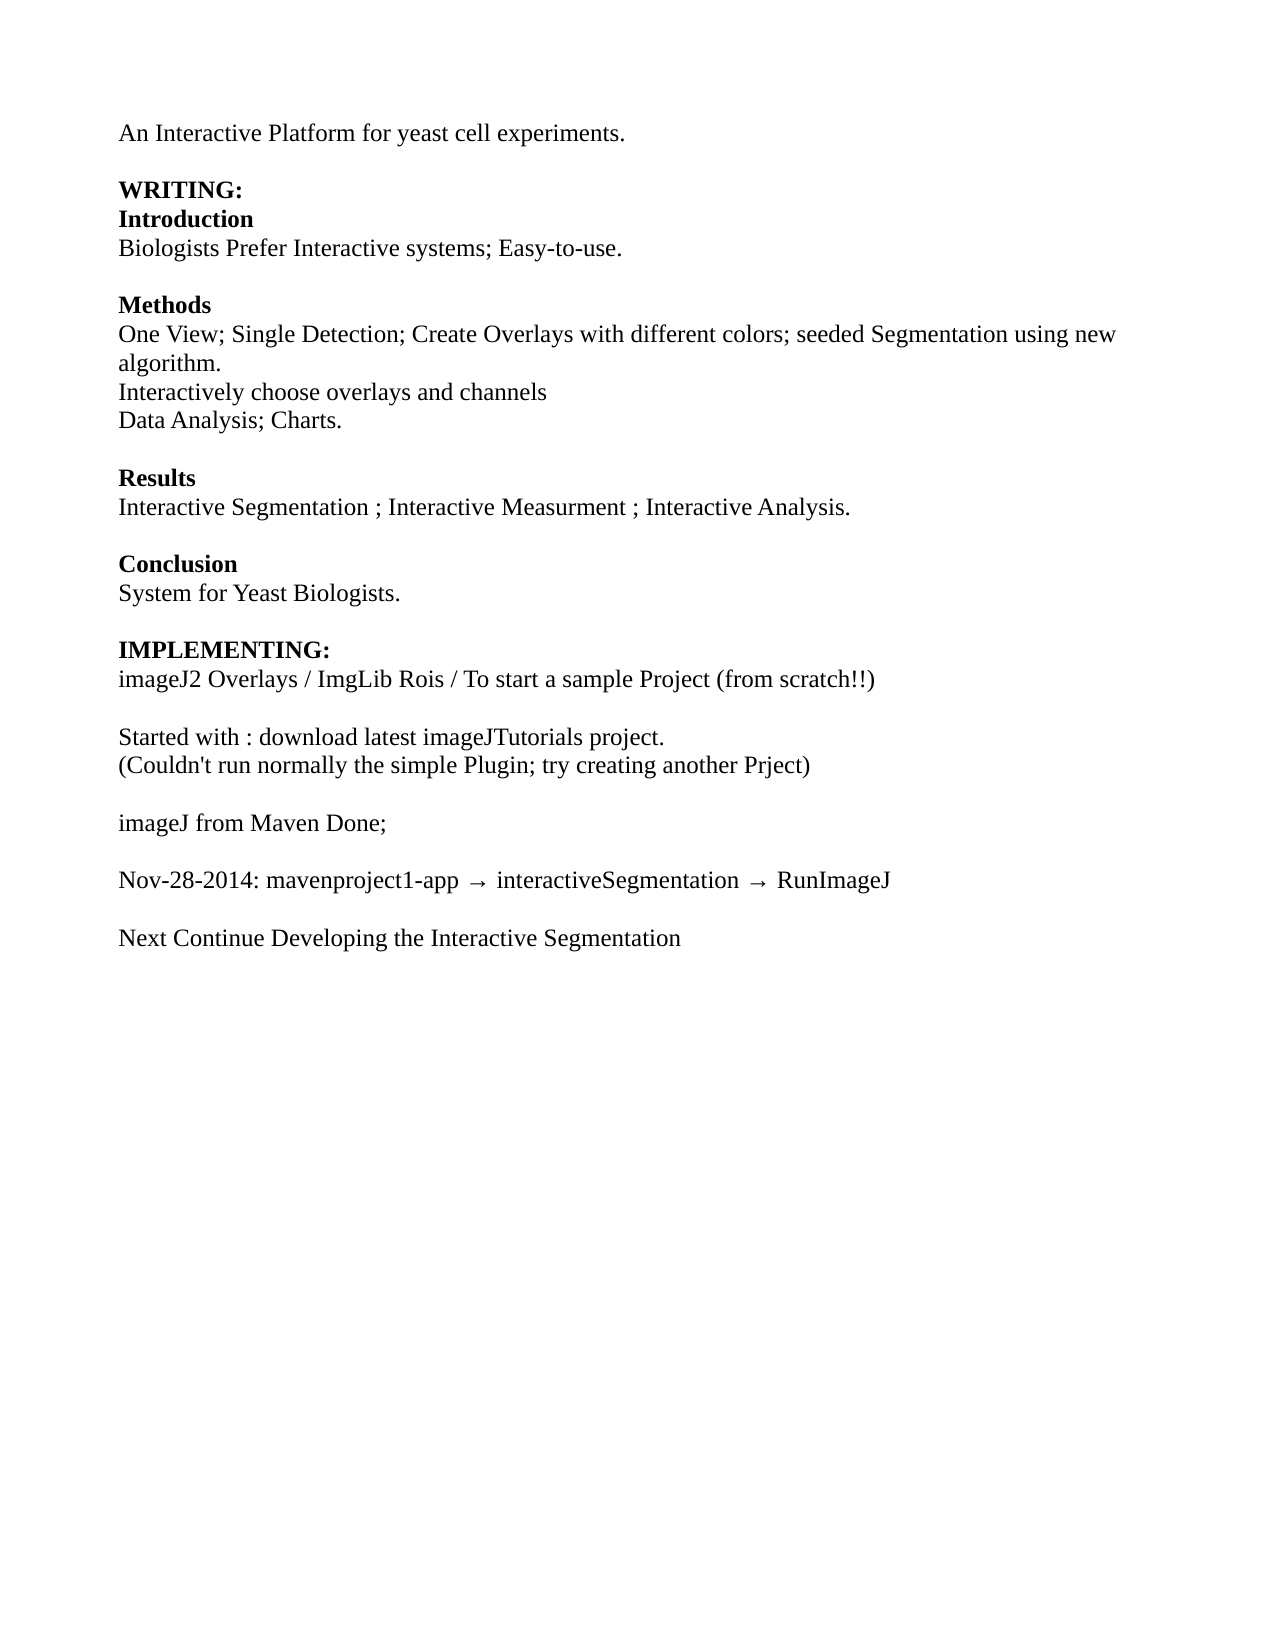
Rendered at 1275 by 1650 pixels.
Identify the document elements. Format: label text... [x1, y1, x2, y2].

text Nov-28-2014: mavenproject1-app → interactiveSegmentation → RunImageJ [118, 866, 1157, 894]
text Introduction [118, 204, 1157, 233]
text Data Analysis; Charts. [118, 406, 1157, 434]
text Methods [118, 291, 1157, 319]
text Next Continue Developing the Interactive Segmentation [118, 923, 1157, 952]
text Biologists Prefer Interactive systems; Easy-to-use. [118, 233, 1157, 262]
text imageJ2 Overlays / ImgLib Rois / To start a sample Project (from scratch!!) [118, 664, 1157, 693]
text IMPLEMENTING: [118, 636, 1157, 664]
text Started with : download latest imageJTutorials project. [118, 722, 1157, 751]
text imageJ from Maven Done; [118, 808, 1157, 837]
text An Interactive Platform for yeast cell experiments. [118, 118, 1157, 147]
text System for Yeast Biologists. [118, 578, 1157, 607]
text Interactively choose overlays and channels [118, 377, 1157, 406]
text WRITING: [118, 176, 1157, 204]
text Conclusion [118, 549, 1157, 578]
text (Couldn't run normally the simple Plugin; try creating another Prject) [118, 751, 1157, 779]
text Results [118, 463, 1157, 492]
text Interactive Segmentation ; Interactive Measurment ; Interactive Analysis. [118, 492, 1157, 521]
text One View; Single Detection; Create Overlays with different colors; seeded Segmentation using new algorithm. [118, 319, 1157, 377]
